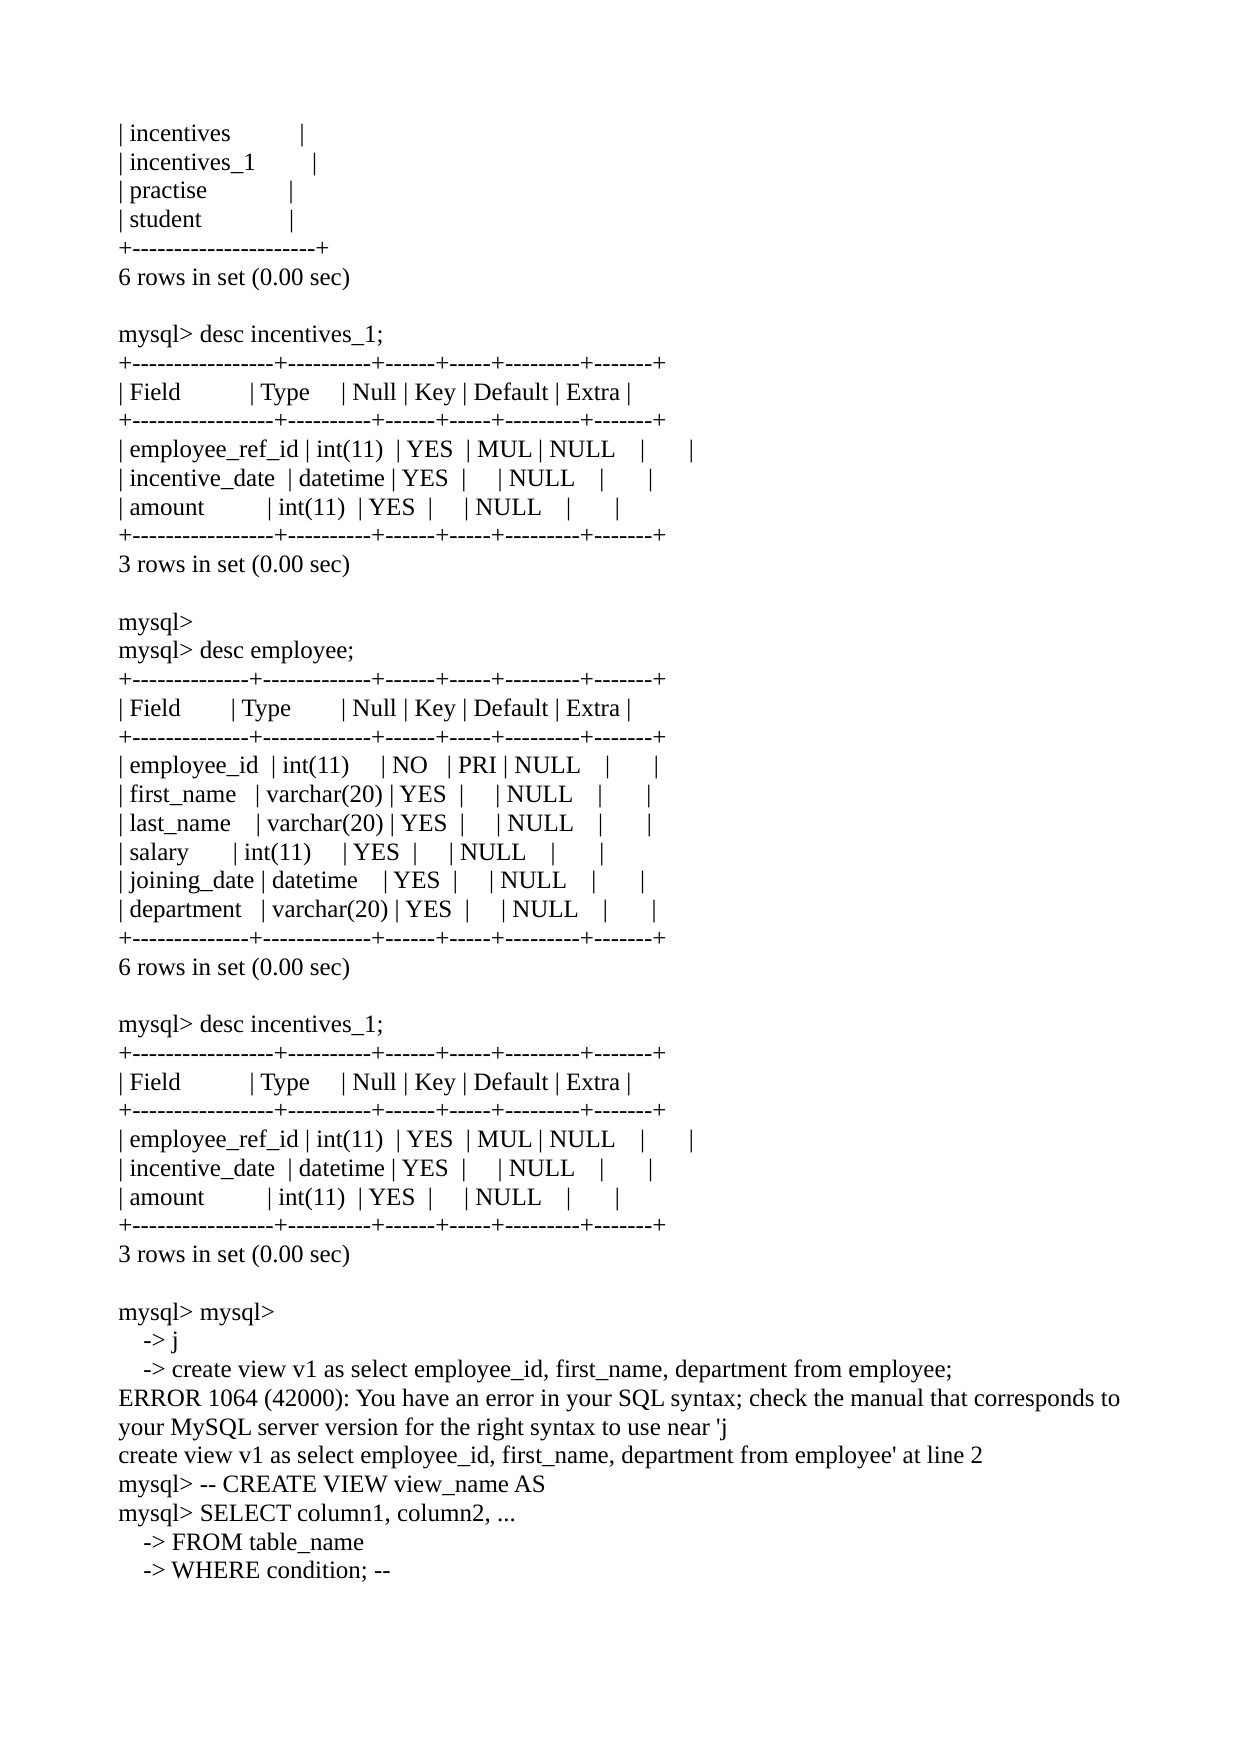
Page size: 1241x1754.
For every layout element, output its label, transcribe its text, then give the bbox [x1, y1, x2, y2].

text 3 rows in set (0.00 sec) [118, 549, 1122, 578]
text | Field | Type | Null | Key | Default | Extra | [118, 377, 1122, 406]
text | joining_date | datetime | YES | | NULL | | [118, 866, 1122, 894]
text | first_name | varchar(20) | YES | | NULL | | [118, 779, 1122, 808]
text | amount | int(11) | YES | | NULL | | [118, 1182, 1122, 1211]
text | salary | int(11) | YES | | NULL | | [118, 837, 1122, 866]
text | employee_id | int(11) | NO | PRI | NULL | | [118, 751, 1122, 779]
text | incentives | [118, 118, 1122, 147]
text | student | [118, 204, 1122, 233]
text +-----------------+----------+------+-----+---------+-------+ [118, 1096, 1122, 1124]
text | incentives_1 | [118, 147, 1122, 176]
text | Field | Type | Null | Key | Default | Extra | [118, 1067, 1122, 1096]
text -> WHERE condition; -- [118, 1556, 1122, 1584]
text create view v1 as select employee_id, first_name, department from employee' at line 2 [118, 1441, 1122, 1469]
text +--------------+-------------+------+-----+---------+-------+ [118, 923, 1122, 952]
text | employee_ref_id | int(11) | YES | MUL | NULL | | [118, 434, 1122, 463]
text | incentive_date | datetime | YES | | NULL | | [118, 1153, 1122, 1182]
text | incentive_date | datetime | YES | | NULL | | [118, 463, 1122, 492]
text -> FROM table_name [118, 1527, 1122, 1556]
text +--------------+-------------+------+-----+---------+-------+ [118, 664, 1122, 693]
text mysql> mysql> [118, 1297, 1122, 1326]
text +--------------+-------------+------+-----+---------+-------+ [118, 722, 1122, 751]
text +-----------------+----------+------+-----+---------+-------+ [118, 1038, 1122, 1067]
text 6 rows in set (0.00 sec) [118, 262, 1122, 291]
text ERROR 1064 (42000): You have an error in your SQL syntax; check the manual that corresponds to your MySQL server version for the right syntax to use near 'j [118, 1383, 1122, 1441]
text -> j [118, 1326, 1122, 1354]
text | practise | [118, 176, 1122, 204]
text +-----------------+----------+------+-----+---------+-------+ [118, 1211, 1122, 1239]
text mysql> SELECT column1, column2, ... [118, 1498, 1122, 1527]
text | last_name | varchar(20) | YES | | NULL | | [118, 808, 1122, 837]
text +-----------------+----------+------+-----+---------+-------+ [118, 348, 1122, 377]
text | Field | Type | Null | Key | Default | Extra | [118, 693, 1122, 722]
text mysql> desc employee; [118, 636, 1122, 664]
text | department | varchar(20) | YES | | NULL | | [118, 894, 1122, 923]
text | employee_ref_id | int(11) | YES | MUL | NULL | | [118, 1124, 1122, 1153]
text +-----------------+----------+------+-----+---------+-------+ [118, 406, 1122, 434]
text 3 rows in set (0.00 sec) [118, 1239, 1122, 1268]
text | amount | int(11) | YES | | NULL | | [118, 492, 1122, 521]
text mysql> [118, 607, 1122, 636]
text -> create view v1 as select employee_id, first_name, department from employee; [118, 1354, 1122, 1383]
text mysql> desc incentives_1; [118, 319, 1122, 348]
text +-----------------+----------+------+-----+---------+-------+ [118, 521, 1122, 549]
text 6 rows in set (0.00 sec) [118, 952, 1122, 981]
text +----------------------+ [118, 233, 1122, 262]
text mysql> desc incentives_1; [118, 1009, 1122, 1038]
text mysql> -- CREATE VIEW view_name AS [118, 1469, 1122, 1498]
